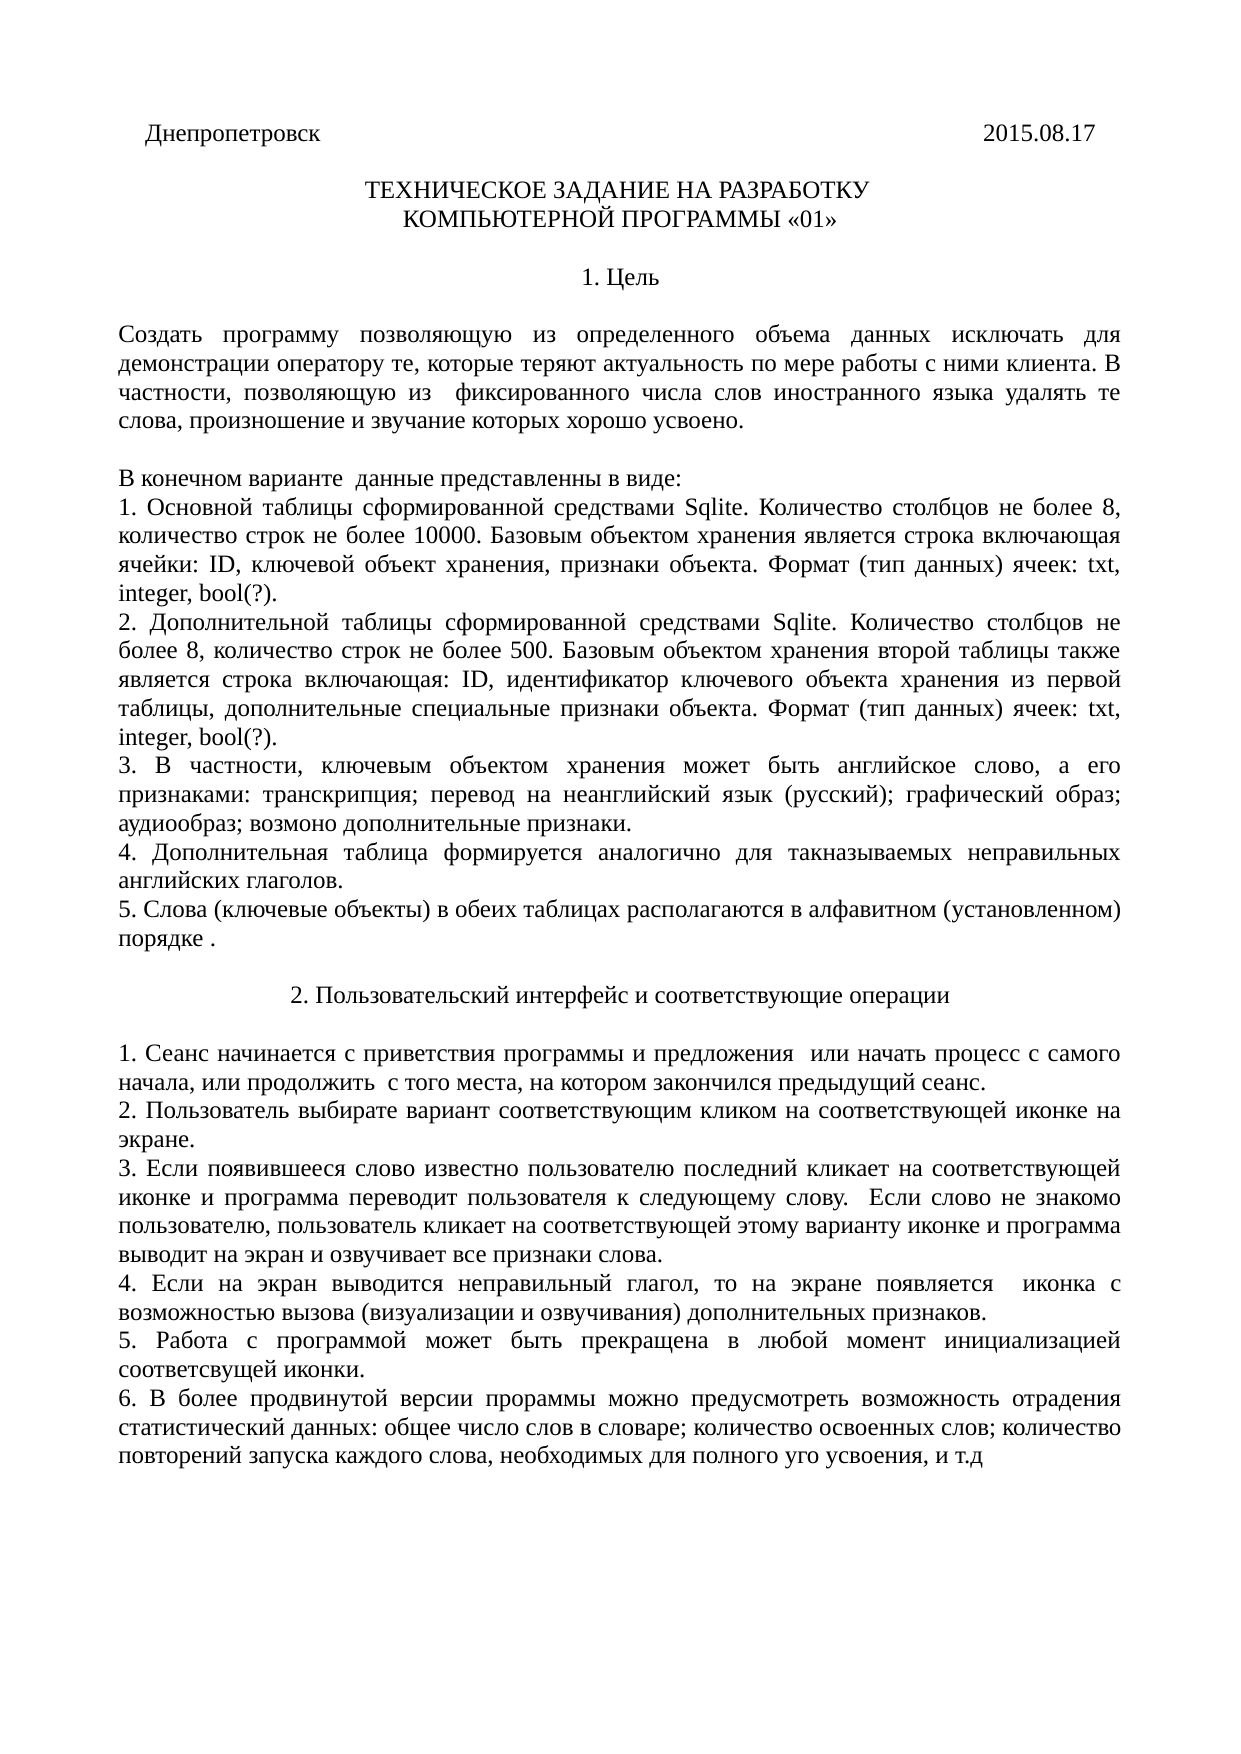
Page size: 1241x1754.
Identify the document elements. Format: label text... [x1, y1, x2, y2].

text 4. Дополнительная таблица формируется аналогично для такназываемых неправильных английских глаголов. [118, 837, 1122, 894]
text 1. Основной таблицы сформированной средствами Sqlite. Количество столбцов не более 8, количество строк не более 10000. Базовым объектом хранения является строка включающая ячейки: ID, ключевой объект хранения, признаки объекта. Формат (тип данных) ячеек: txt, integer, bool(?). [118, 492, 1122, 607]
text Днепропетровск 2015.08.17 [118, 118, 1122, 147]
text 5. Слова (ключевые объекты) в обеих таблицах располагаются в алфавитном (установленном) порядке . [118, 894, 1122, 952]
text 2. Пользовательский интерфейс и соответствующие операции [118, 981, 1122, 1009]
text 3. Если появившееся слово известно пользователю последний кликает на соответствующей иконке и программа переводит пользователя к следующему слову. Если слово не знакомо пользователю, пользователь кликает на соответствующей этому варианту иконке и программа выводит на экран и озвучивает все признаки слова. [118, 1153, 1122, 1268]
text 1. Сеанс начинается с приветствия программы и предложения или начать процесс с самого начала, или продолжить с того места, на котором закончился предыдущий сеанс. [118, 1038, 1122, 1096]
text 1. Цель [118, 262, 1122, 291]
text 2. Дополнительной таблицы сформированной средствами Sqlite. Количество столбцов не более 8, количество строк не более 500. Базовым объектом хранения второй таблицы также является строка включающая: ID, идентификатор ключевого объекта хранения из первой таблицы, дополнительные специальные признаки объекта. Формат (тип данных) ячеек: txt, integer, bool(?). [118, 607, 1122, 751]
text 5. Работа с программой может быть прекращена в любой момент инициализацией соответсвущей иконки. [118, 1326, 1122, 1383]
text 2. Пользователь выбирате вариант соответствующим кликом на соответствующей иконке на экране. [118, 1096, 1122, 1153]
text КОМПЬЮТЕРНОЙ ПРОГРАММЫ «01» [118, 204, 1122, 233]
text Создать программу позволяющую из определенного объема данных исключать для демонстрации оператору те, которые теряют актуальность по мере работы с ними клиента. В частности, позволяющую из фиксированного числа слов иностранного языка удалять те слова, произношение и звучание которых хорошо усвоено. [118, 319, 1122, 434]
text В конечном варианте данные представленны в виде: [118, 463, 1122, 492]
text ТЕХНИЧЕСКОЕ ЗАДАНИЕ НА РАЗРАБОТКУ [118, 176, 1122, 204]
text 6. В более продвинутой версии прораммы можно предусмотреть возможность отрадения статистический данных: общее число слов в словаре; количество освоенных слов; количество повторений запуска каждого слова, необходимых для полного уго усвоения, и т.д [118, 1383, 1122, 1469]
text 4. Если на экран выводится неправильный глагол, то на экране появляется иконка с возможностью вызова (визуализации и озвучивания) дополнительных признаков. [118, 1268, 1122, 1326]
text 3. В частности, ключевым объектом хранения может быть английское слово, а его признаками: транскрипция; перевод на неанглийский язык (русский); графический образ; аудиообраз; возмоно дополнительные признаки. [118, 751, 1122, 837]
